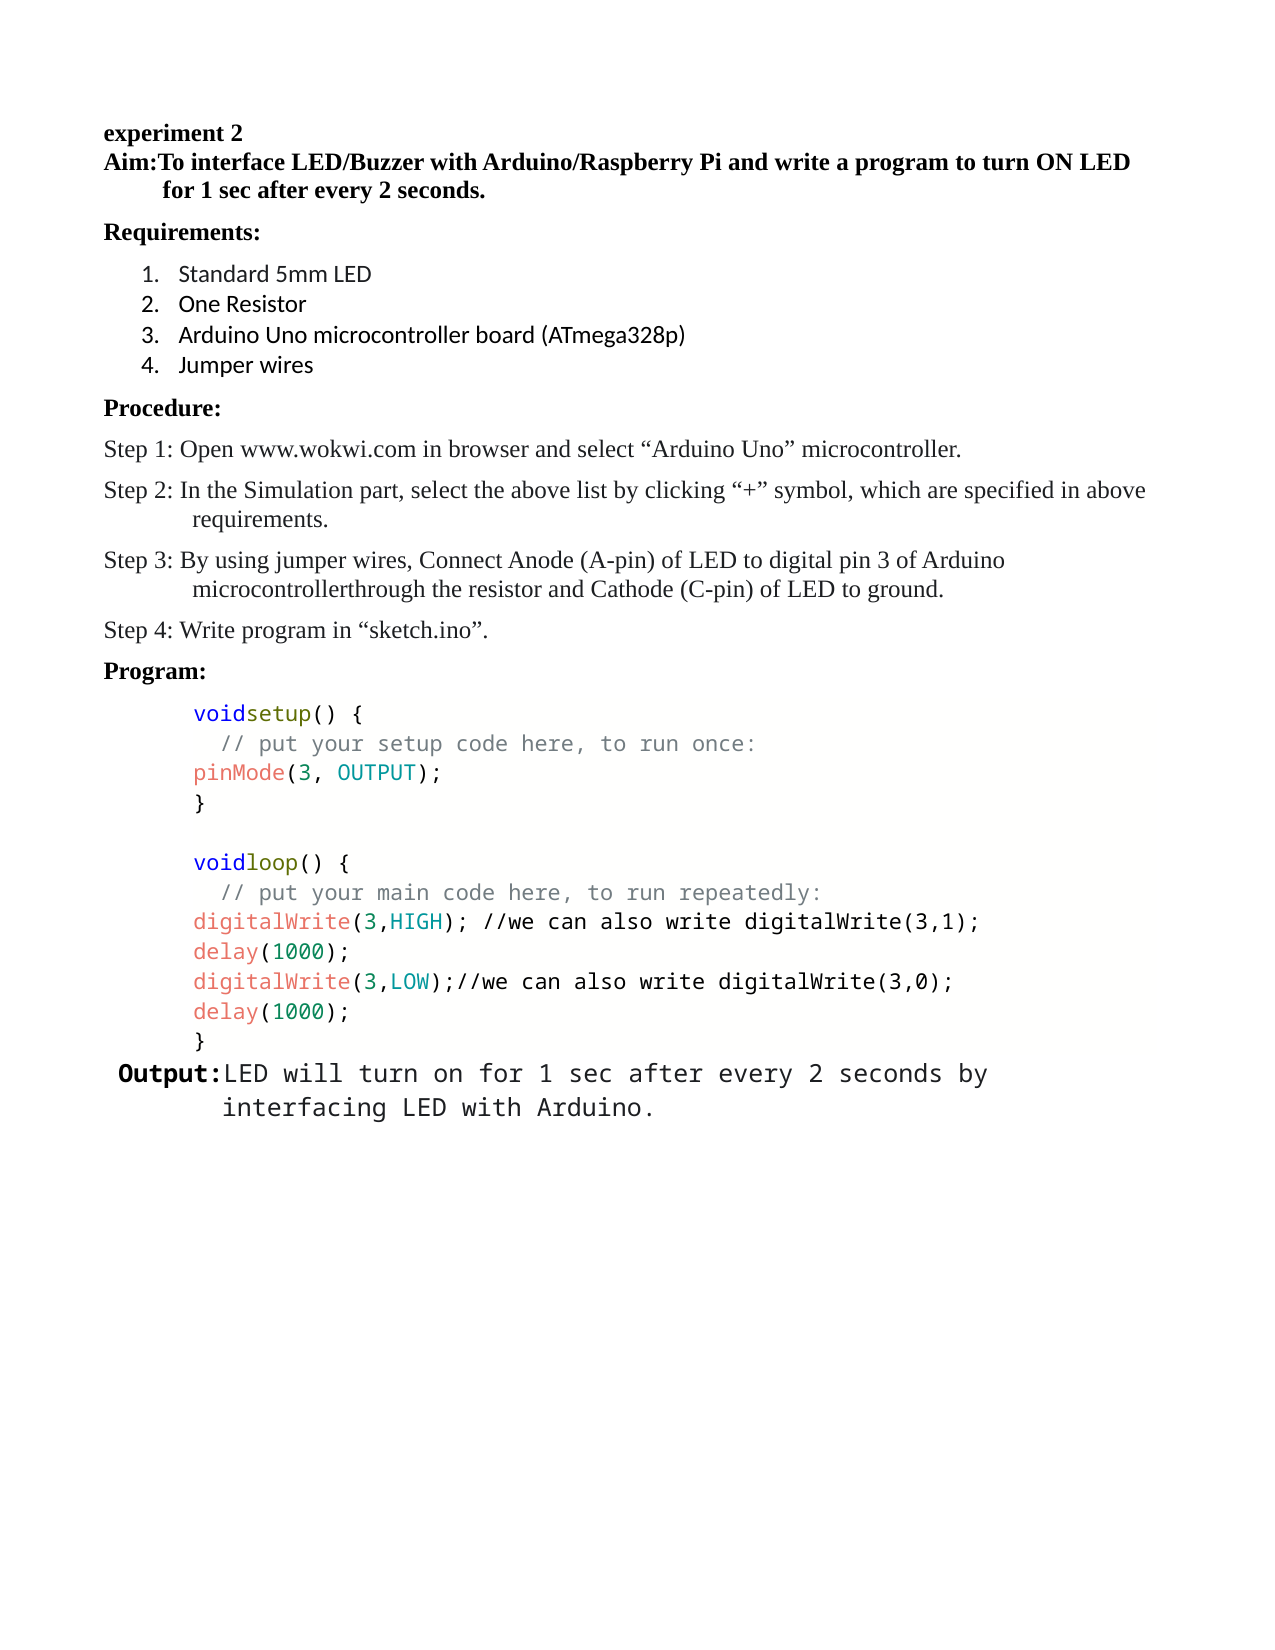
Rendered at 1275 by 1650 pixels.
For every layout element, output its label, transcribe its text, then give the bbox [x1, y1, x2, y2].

text Step 1: Open www.wokwi.com in browser and select “Arduino Uno” microcontroller. [103, 434, 1157, 463]
text Program: [103, 656, 1157, 685]
text Requirements: [103, 217, 1157, 246]
list One Resistor [141, 289, 1157, 319]
list Arduino Uno microcontroller board (ATmega328p) [141, 319, 1157, 350]
text digitalWrite(3,HIGH); //we can also write digitalWrite(3,1); [193, 906, 1157, 936]
text Procedure: [103, 393, 1157, 421]
text // put your main code here, to run repeatedly: [193, 876, 1157, 906]
text } [193, 1025, 1157, 1055]
text } [193, 787, 1157, 817]
text Step 3: By using jumper wires, Connect Anode (A-pin) of LED to digital pin 3 of Arduino microcontrollerthrough the resistor and Cathode (C-pin) of LED to ground. [103, 545, 1157, 603]
text Step 2: In the Simulation part, select the above list by clicking “+” symbol, which are specified in above requirements. [103, 475, 1157, 533]
text pinMode(3, OUTPUT); [193, 757, 1157, 787]
text delay(1000); [193, 996, 1157, 1025]
list Jumper wires [141, 350, 1157, 380]
text Aim:To interface LED/Buzzer with Arduino/Raspberry Pi and write a program to turn ON LED for 1 sec after every 2 seconds. [103, 147, 1157, 204]
text voidloop() { [193, 847, 1157, 876]
text Output:LED will turn on for 1 sec after every 2 seconds by interfacing LED with Arduino. [118, 1055, 1157, 1123]
list Standard 5mm LED [141, 258, 1157, 289]
text experiment 2 [103, 118, 1157, 147]
text // put your setup code here, to run once: [193, 727, 1157, 757]
text delay(1000); [193, 936, 1157, 966]
text digitalWrite(3,LOW);//we can also write digitalWrite(3,0); [193, 966, 1157, 996]
text Step 4: Write program in “sketch.ino”. [103, 615, 1157, 644]
text voidsetup() { [193, 698, 1157, 727]
